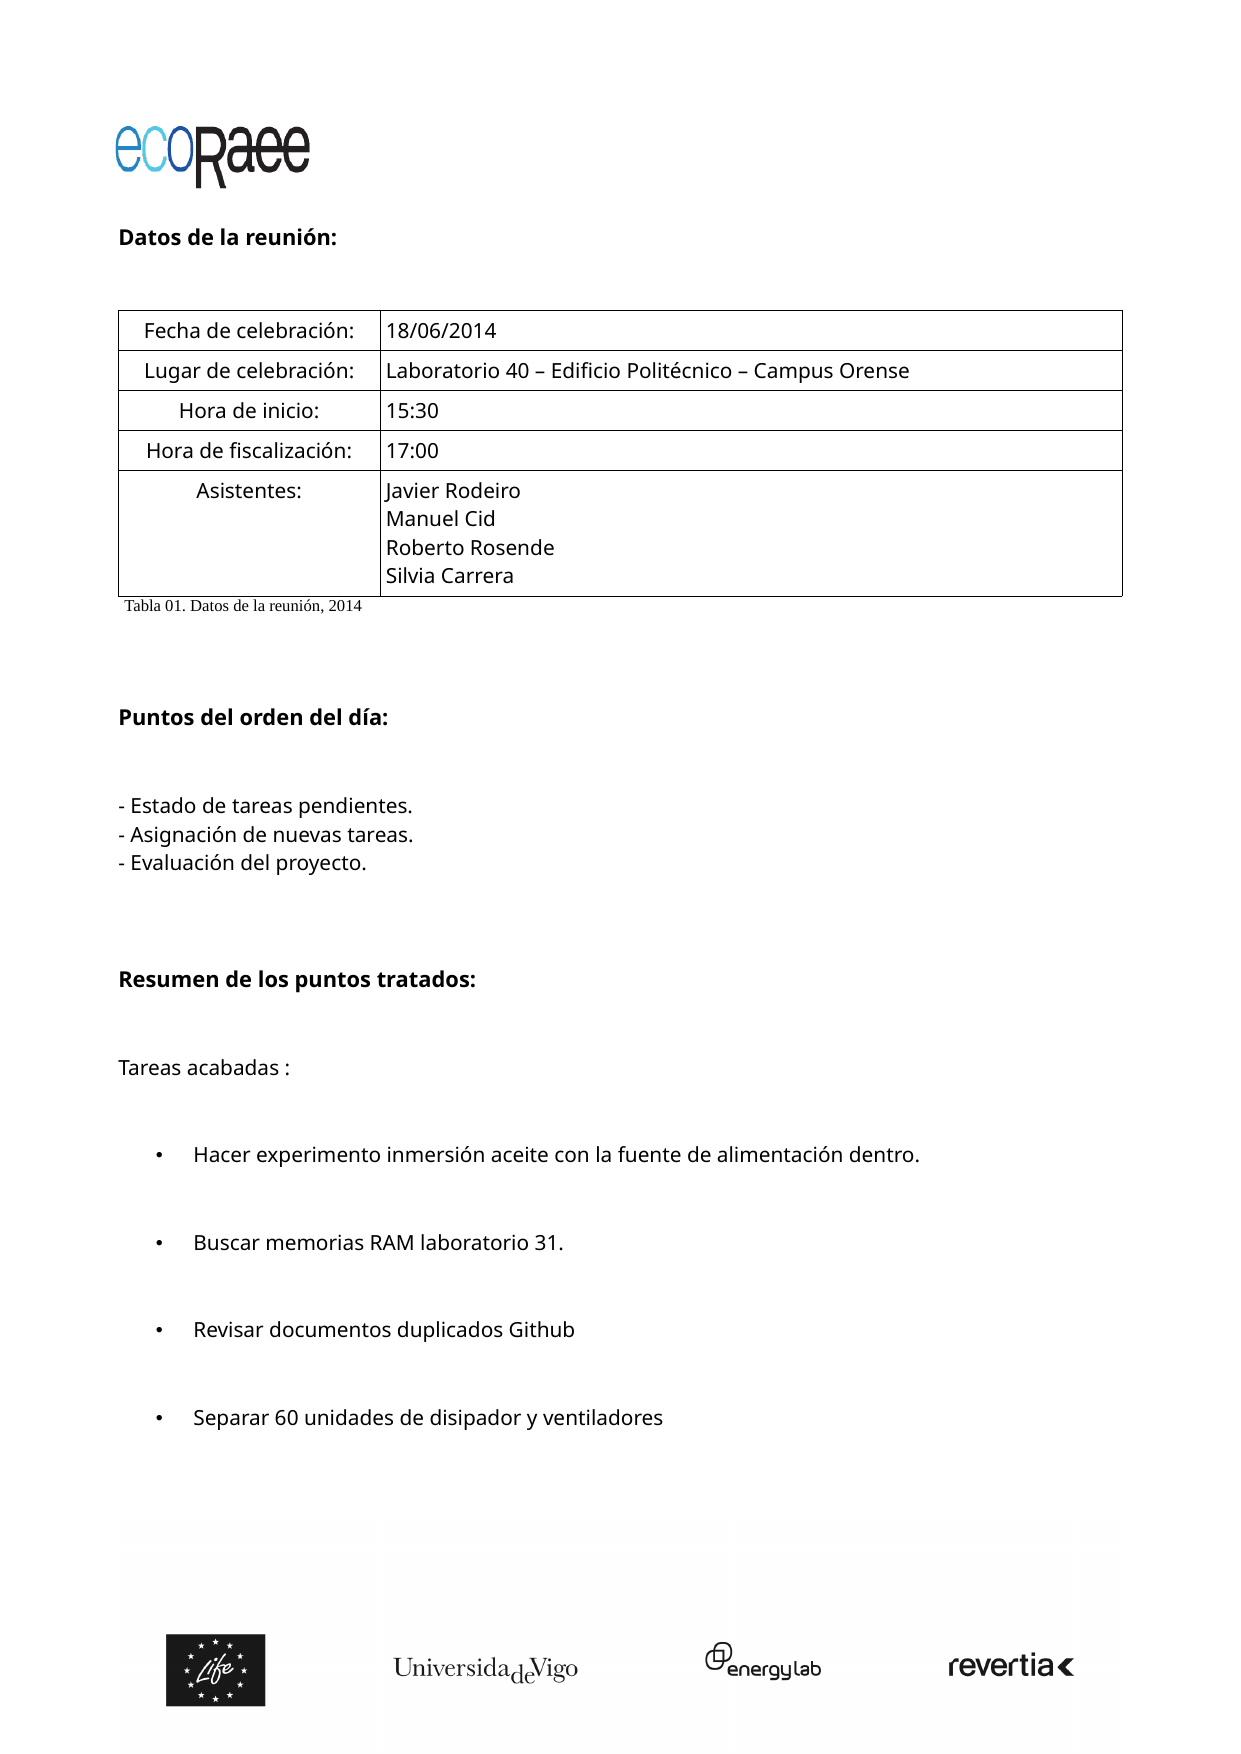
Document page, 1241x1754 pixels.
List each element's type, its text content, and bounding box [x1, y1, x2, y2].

text - Asignación de nuevas tareas. [118, 820, 1122, 848]
table_cell 17:00 [381, 431, 1122, 470]
list Revisar documentos duplicados Github [156, 1315, 1122, 1344]
text Resumen de los puntos tratados: [118, 964, 1122, 994]
picture [118, 1514, 1123, 1754]
text - Evaluación del proyecto. [118, 848, 1122, 877]
table_cell Hora de inicio: [119, 391, 380, 430]
text Puntos del orden del día: [118, 702, 1122, 732]
table_cell Lugar de celebración: [119, 351, 380, 390]
table_header Fecha de celebración: [119, 311, 380, 350]
list Separar 60 unidades de disipador y ventiladores [156, 1403, 1122, 1431]
table_header 18/06/2014 [381, 311, 1122, 350]
table_cell 15:30 [381, 391, 1122, 430]
table_cell Asistentes: [119, 471, 380, 596]
list Buscar memorias RAM laboratorio 31. [156, 1228, 1122, 1256]
text Tabla 01. Datos de la reunión, 2014 [124, 597, 1122, 615]
text Tareas acabadas : [118, 1053, 1122, 1081]
picture [114, 124, 311, 190]
list Hacer experimento inmersión aceite con la fuente de alimentación dentro. [156, 1140, 1122, 1169]
table_cell Hora de fiscalización: [119, 431, 380, 470]
table_cell Javier Rodeiro Manuel Cid Roberto Rosende Silvia Carrera [381, 471, 1122, 596]
table_cell Laboratorio 40 – Edificio Politécnico – Campus Orense [381, 351, 1122, 390]
text - Estado de tareas pendientes. [118, 791, 1122, 820]
text Datos de la reunión: [118, 221, 1122, 251]
